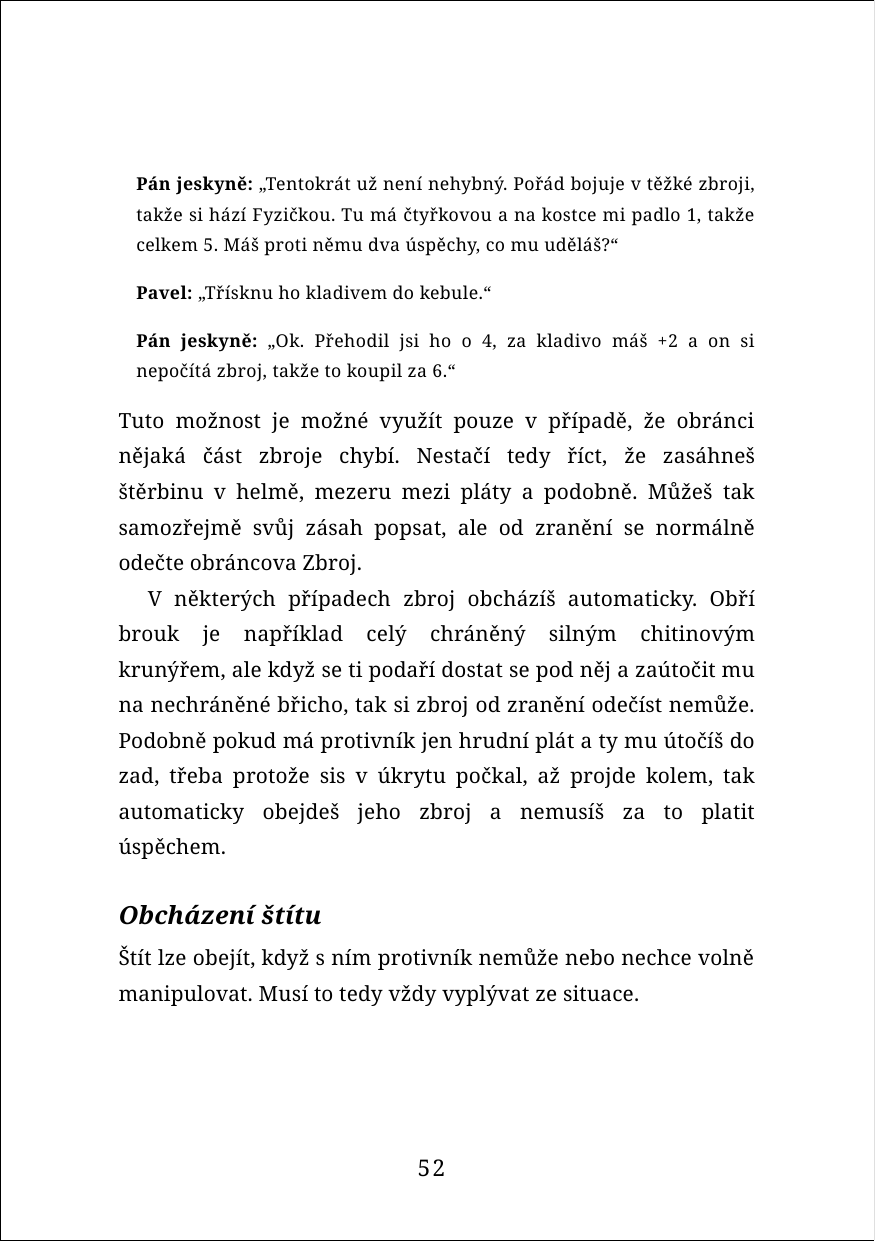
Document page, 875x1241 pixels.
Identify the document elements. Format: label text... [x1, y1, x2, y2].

subtitle Obcházení štítu [118, 897, 756, 931]
text Pán jeskyně: „Ok. Přehodil jsi ho o 4, za kladivo máš +2 a on si nepočítá zbroj, takže to koupil za 6.“ [136, 328, 756, 382]
text Pavel: „Třísknu ho kladivem do kebule.“ [136, 280, 756, 304]
text Štít lze obejít, když s ním protivník nemůže nebo nechce volně manipulovat. Musí to tedy vždy vyplývat ze situace. [118, 943, 756, 1007]
text Pán jeskyně: „Tentokrát už není nehybný. Pořád bojuje v těžké zbroji, takže si hází Fyzičkou. Tu má čtyřkovou a na kostce mi padlo 1, takže celkem 5. Máš proti němu dva úspěchy, co mu uděláš?“ [136, 172, 756, 256]
text Tuto možnost je možné využít pouze v případě, že obránci nějaká část zbroje chybí. Nestačí tedy říct, že zasáhneš štěrbinu v helmě, mezeru mezi pláty a podobně. Můžeš tak samozřejmě svůj zásah popsat, ale od zranění se normálně odečte obráncova Zbroj. V některých případech zbroj obcházíš automaticky. Obří brouk je například celý chráněný silným chitinovým krunýřem, ale když se ti podaří dostat se pod něj a zaútočit mu na nechráněné břicho, tak si zbroj od zranění odečíst nemůže. Podobně pokud má protivník jen hrudní plát a ty mu útočíš do zad, třeba protože sis v úkrytu počkal, až projde kolem, tak automaticky obejdeš jeho zbroj a nemusíš za to platit úspěchem. [118, 406, 756, 861]
